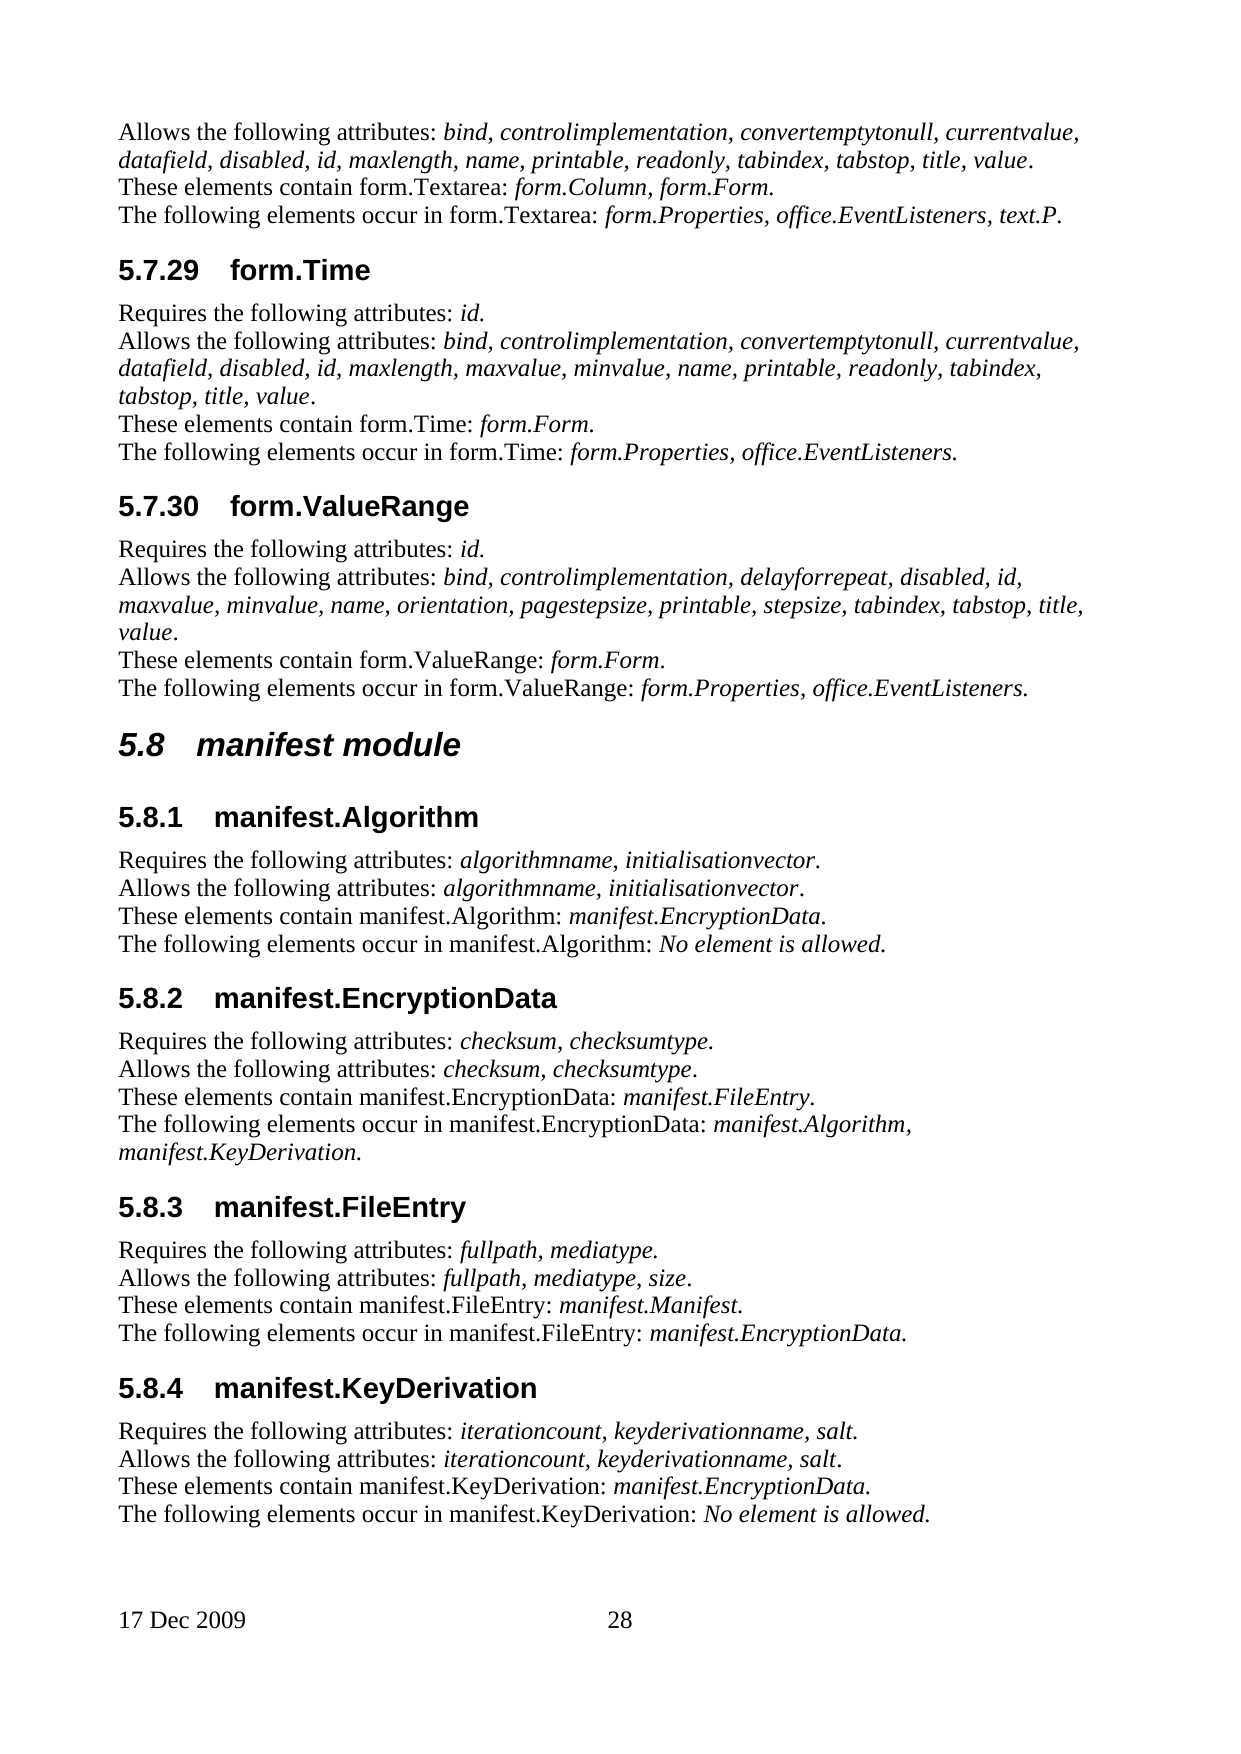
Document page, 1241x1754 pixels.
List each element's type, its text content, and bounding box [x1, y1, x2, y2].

text These elements contain form.Time: form.Form. [118, 410, 1122, 438]
text The following elements occur in manifest.EncryptionData: manifest.Algorithm, manifest.KeyDerivation. [118, 1111, 1122, 1166]
text These elements contain manifest.KeyDerivation: manifest.EncryptionData. [118, 1472, 1122, 1500]
text The following elements occur in manifest.Algorithm: No element is allowed. [118, 930, 1122, 957]
text Requires the following attributes: id. [118, 535, 1122, 563]
text Allows the following attributes: checksum, checksumtype. [118, 1055, 1122, 1083]
text Requires the following attributes: algorithmname, initialisationvector. [118, 847, 1122, 874]
text Allows the following attributes: bind, controlimplementation, delayforrepeat, disabled, id, maxvalue, minvalue, name, orientation, pagestepsize, printable, stepsize, tabindex, tabstop, title, value. [118, 563, 1122, 646]
text Requires the following attributes: fullpath, mediatype. [118, 1236, 1122, 1264]
text Requires the following attributes: iterationcount, keyderivationname, salt. [118, 1417, 1122, 1445]
text These elements contain form.Textarea: form.Column, form.Form. [118, 173, 1122, 201]
text The following elements occur in manifest.FileEntry: manifest.EncryptionData. [118, 1319, 1122, 1347]
subtitle manifest.Algorithm [118, 801, 1122, 834]
text Allows the following attributes: fullpath, mediatype, size. [118, 1264, 1122, 1292]
subtitle manifest.KeyDerivation [118, 1372, 1122, 1404]
text Allows the following attributes: bind, controlimplementation, convertemptytonull, currentvalue, datafield, disabled, id, maxlength, name, printable, readonly, tabindex, tabstop, title, value. [118, 118, 1122, 173]
subtitle manifest module [118, 727, 1122, 764]
subtitle manifest.FileEntry [118, 1191, 1122, 1224]
subtitle form.Time [118, 254, 1122, 287]
text These elements contain manifest.FileEntry: manifest.Manifest. [118, 1292, 1122, 1319]
text The following elements occur in manifest.KeyDerivation: No element is allowed. [118, 1500, 1122, 1528]
text The following elements occur in form.Time: form.Properties, office.EventListeners. [118, 438, 1122, 465]
text The following elements occur in form.ValueRange: form.Properties, office.EventListeners. [118, 674, 1122, 702]
text These elements contain manifest.EncryptionData: manifest.FileEntry. [118, 1083, 1122, 1111]
text Allows the following attributes: bind, controlimplementation, convertemptytonull, currentvalue, datafield, disabled, id, maxlength, maxvalue, minvalue, name, printable, readonly, tabindex, tabstop, title, value. [118, 327, 1122, 410]
text Requires the following attributes: checksum, checksumtype. [118, 1027, 1122, 1055]
text The following elements occur in form.Textarea: form.Properties, office.EventListeners, text.P. [118, 201, 1122, 229]
text These elements contain manifest.Algorithm: manifest.EncryptionData. [118, 902, 1122, 930]
text Allows the following attributes: iterationcount, keyderivationname, salt. [118, 1445, 1122, 1472]
subtitle manifest.EncryptionData [118, 982, 1122, 1015]
text Allows the following attributes: algorithmname, initialisationvector. [118, 874, 1122, 902]
subtitle form.ValueRange [118, 490, 1122, 523]
text Requires the following attributes: id. [118, 299, 1122, 327]
text These elements contain form.ValueRange: form.Form. [118, 646, 1122, 674]
